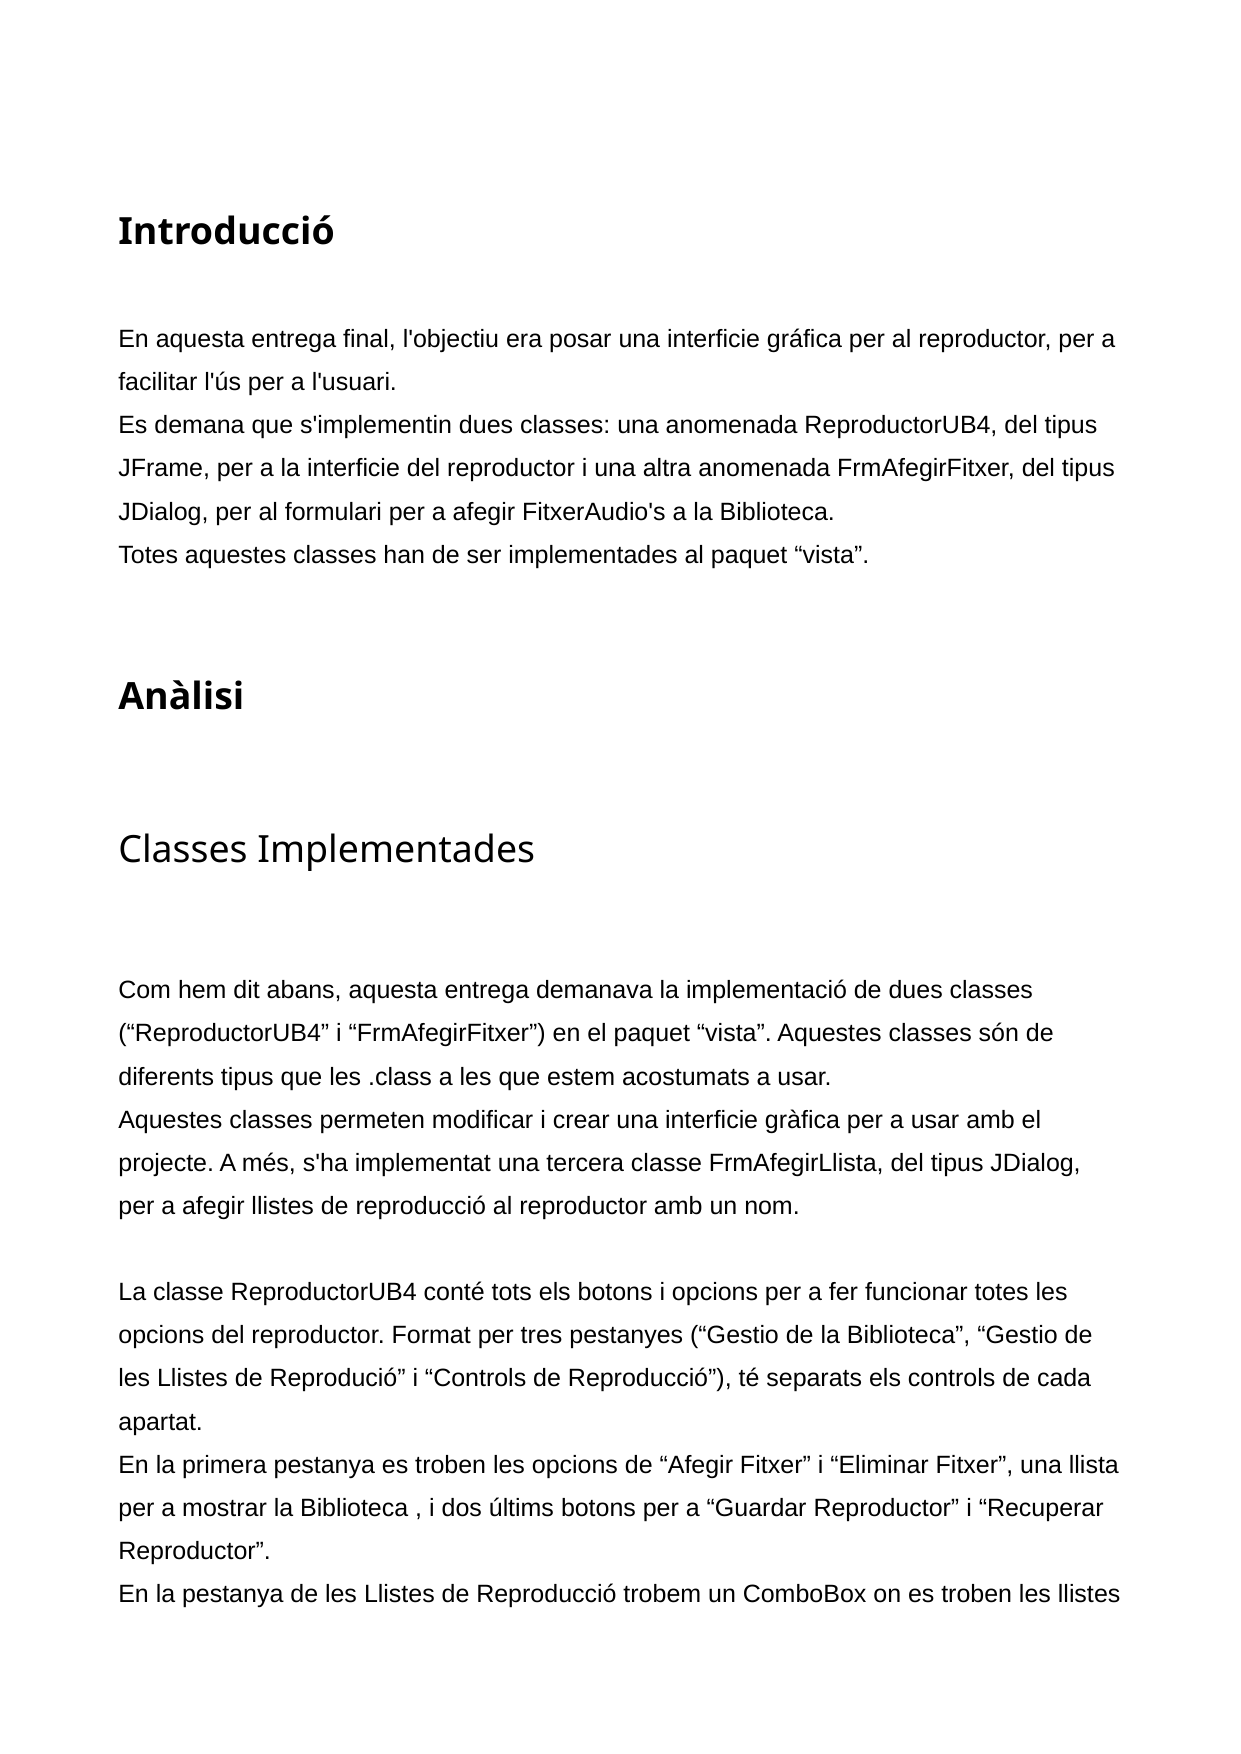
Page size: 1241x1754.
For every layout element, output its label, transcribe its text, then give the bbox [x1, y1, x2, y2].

text Classes Implementades [118, 822, 1122, 873]
text Totes aquestes classes han de ser implementades al paquet “vista”. [118, 540, 1122, 568]
text En la pestanya de les Llistes de Reproducció trobem un ComboBox on es troben les llistes [118, 1579, 1122, 1608]
text La classe ReproductorUB4 conté tots els botons i opcions per a fer funcionar totes les opcions del reproductor. Format per tres pestanyes (“Gestio de la Biblioteca”, “Gestio de les Llistes de Reprodució” i “Controls de Reproducció”), té separats els controls de cada apartat. [118, 1277, 1122, 1435]
text En aquesta entrega final, l'objectiu era posar una interficie gráfica per al reproductor, per a facilitar l'ús per a l'usuari. [118, 324, 1122, 396]
text Aquestes classes permeten modificar i crear una interficie gràfica per a usar amb el projecte. A més, s'ha implementat una tercera classe FrmAfegirLlista, del tipus JDialog, per a afegir llistes de reproducció al reproductor amb un nom. [118, 1105, 1122, 1220]
text Anàlisi [118, 669, 1122, 720]
text Es demana que s'implementin dues classes: una anomenada ReproductorUB4, del tipus JFrame, per a la interficie del reproductor i una altra anomenada FrmAfegirFitxer, del tipus JDialog, per al formulari per a afegir FitxerAudio's a la Biblioteca. [118, 410, 1122, 525]
text Com hem dit abans, aquesta entrega demanava la implementació de dues classes (“ReproductorUB4” i “FrmAfegirFitxer”) en el paquet “vista”. Aquestes classes són de diferents tipus que les .class a les que estem acostumats a usar. [118, 975, 1122, 1090]
text En la primera pestanya es troben les opcions de “Afegir Fitxer” i “Eliminar Fitxer”, una llista per a mostrar la Biblioteca , i dos últims botons per a “Guardar Reproductor” i “Recuperar Reproductor”. [118, 1450, 1122, 1565]
text Introducció [118, 204, 1122, 255]
